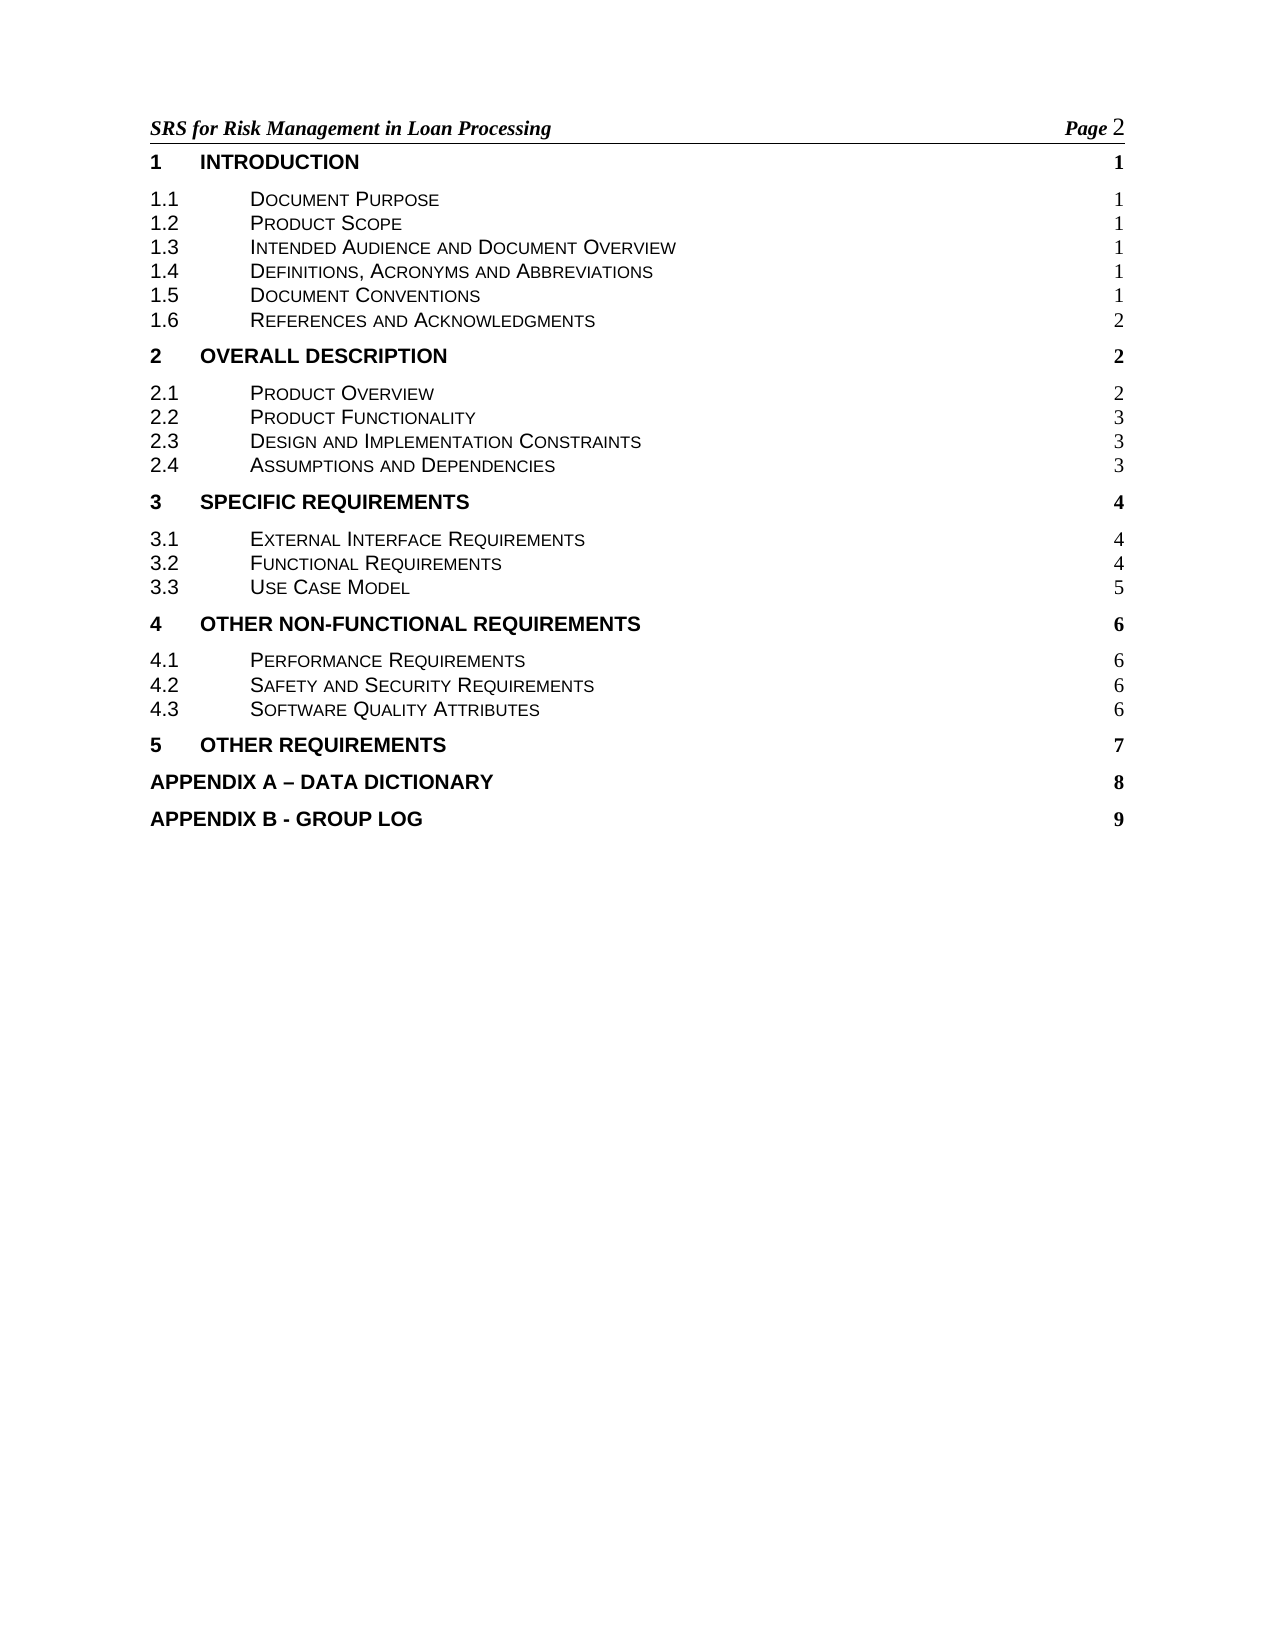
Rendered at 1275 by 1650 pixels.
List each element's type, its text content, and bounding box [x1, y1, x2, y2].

text 3.2 Functional Requirements 4 [150, 551, 1125, 575]
text 2.3 Design and Implementation Constraints 3 [150, 429, 1125, 453]
text 1 INTRODUCTION 1 [150, 150, 1125, 174]
text 2.4 Assumptions and Dependencies 3 [150, 453, 1125, 477]
text 3.1 External Interface Requirements 4 [150, 527, 1125, 551]
text 4.3 Software Quality Attributes 6 [150, 697, 1125, 721]
text 4 OTHER NON-FUNCTIONAL REQUIREMENTS 6 [150, 612, 1125, 636]
text 2.2 Product Functionality 3 [150, 405, 1125, 429]
text 1.4 Definitions, Acronyms and Abbreviations 1 [150, 259, 1125, 283]
text 1.6 References and Acknowledgments 2 [150, 307, 1125, 332]
text 2 OVERALL DESCRIPTION 2 [150, 344, 1125, 368]
text 1.5 Document Conventions 1 [150, 283, 1125, 307]
text 1.1 Document Purpose 1 [150, 187, 1125, 211]
text 2.1 Product Overview 2 [150, 381, 1125, 405]
text 1.2 Product Scope 1 [150, 211, 1125, 235]
text 4.2 Safety and Security Requirements 6 [150, 672, 1125, 697]
text 3.3 Use Case Model 5 [150, 575, 1125, 599]
text 5 OTHER REQUIREMENTS 7 [150, 733, 1125, 757]
text 4.1 Performance Requirements 6 [150, 648, 1125, 672]
text 3 SPECIFIC REQUIREMENTS 4 [150, 490, 1125, 514]
text 1.3 Intended Audience and Document Overview 1 [150, 235, 1125, 259]
text APPENDIX A – DATA DICTIONARY 8 [150, 770, 1125, 794]
text APPENDIX B - GROUP LOG 9 [150, 807, 1125, 831]
